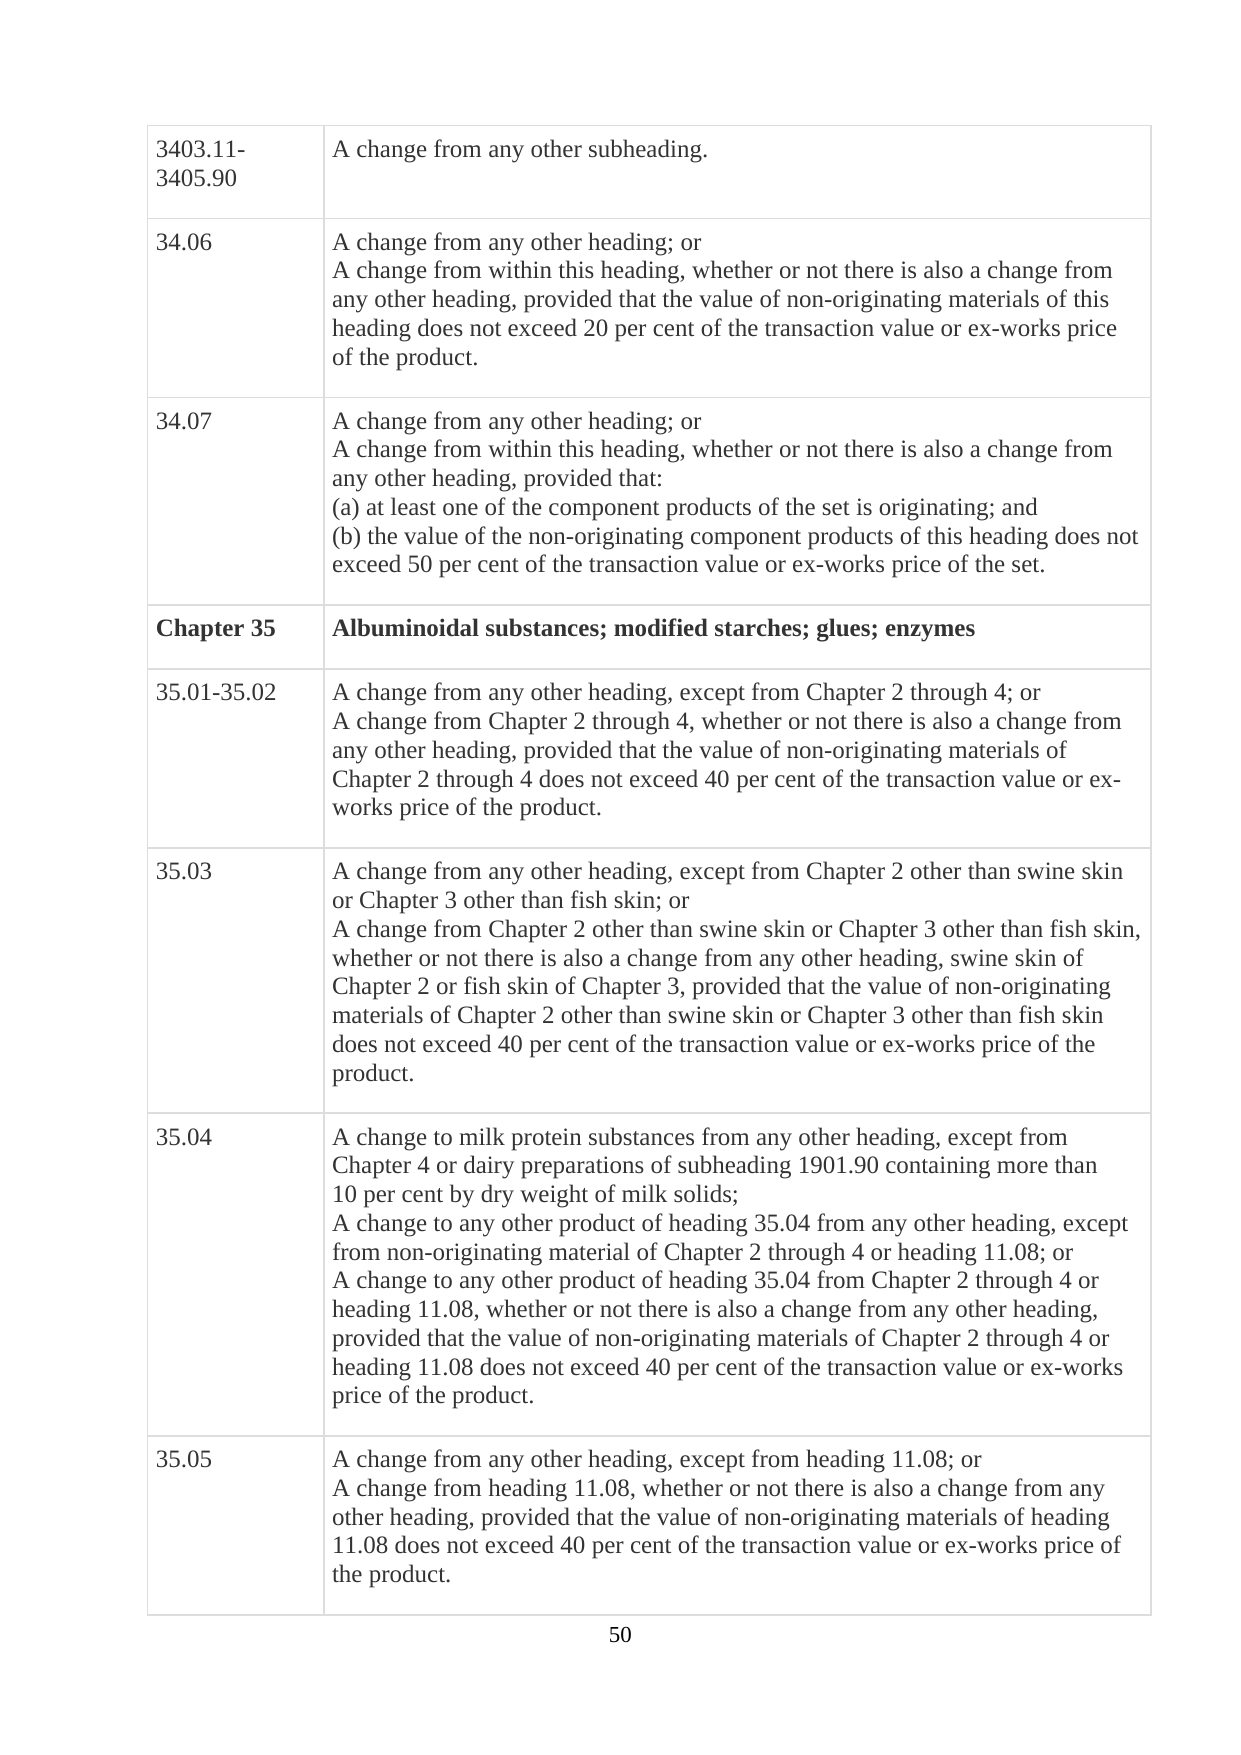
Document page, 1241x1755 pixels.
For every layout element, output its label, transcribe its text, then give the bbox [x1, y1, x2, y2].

table_cell 35.01-35.02 [148, 670, 323, 847]
table_cell A change from any other subheading. [325, 126, 1150, 217]
table_cell A change from any other heading; or A change from within this heading, whether or not there is also a change from any other heading, provided that the value of non-originating materials of this heading does not exceed 20 per cent of the transaction value or ex-works price of the product. [325, 219, 1150, 396]
table_cell 35.04 [148, 1114, 323, 1435]
table_cell Albuminoidal substances; modified starches; glues; enzymes [325, 606, 1150, 668]
table_cell 34.06 [148, 219, 323, 396]
table_cell 35.05 [148, 1437, 323, 1614]
table_cell 34.07 [148, 398, 323, 604]
table_cell 35.03 [148, 849, 323, 1112]
table_cell A change to milk protein substances from any other heading, except from Chapter 4 or dairy preparations of subheading 1901.90 containing more than 10 per cent by dry weight of milk solids; A change to any other product of heading 35.04 from any other heading, except from non-originating material of Chapter 2 through 4 or heading 11.08; or A change to any other product of heading 35.04 from Chapter 2 through 4 or heading 11.08, whether or not there is also a change from any other heading, provided that the value of non-originating materials of Chapter 2 through 4 or heading 11.08 does not exceed 40 per cent of the transaction value or ex-works price of the product. [325, 1114, 1150, 1435]
table_cell Chapter 35 [148, 606, 323, 668]
table_cell A change from any other heading; or A change from within this heading, whether or not there is also a change from any other heading, provided that: (a) at least one of the component products of the set is originating; and (b) the value of the non-originating component products of this heading does not exceed 50 per cent of the transaction value or ex-works price of the set. [325, 398, 1150, 604]
table_cell 3403.11-3405.90 [148, 126, 323, 217]
table_cell A change from any other heading, except from heading 11.08; or A change from heading 11.08, whether or not there is also a change from any other heading, provided that the value of non-originating materials of heading 11.08 does not exceed 40 per cent of the transaction value or ex-works price of the product. [325, 1437, 1150, 1614]
table_cell A change from any other heading, except from Chapter 2 other than swine skin or Chapter 3 other than fish skin; or A change from Chapter 2 other than swine skin or Chapter 3 other than fish skin, whether or not there is also a change from any other heading, swine skin of Chapter 2 or fish skin of Chapter 3, provided that the value of non-originating materials of Chapter 2 other than swine skin or Chapter 3 other than fish skin does not exceed 40 per cent of the transaction value or ex-works price of the product. [325, 849, 1150, 1112]
table_cell A change from any other heading, except from Chapter 2 through 4; or A change from Chapter 2 through 4, whether or not there is also a change from any other heading, provided that the value of non-originating materials of Chapter 2 through 4 does not exceed 40 per cent of the transaction value or ex-works price of the product. [325, 670, 1150, 847]
